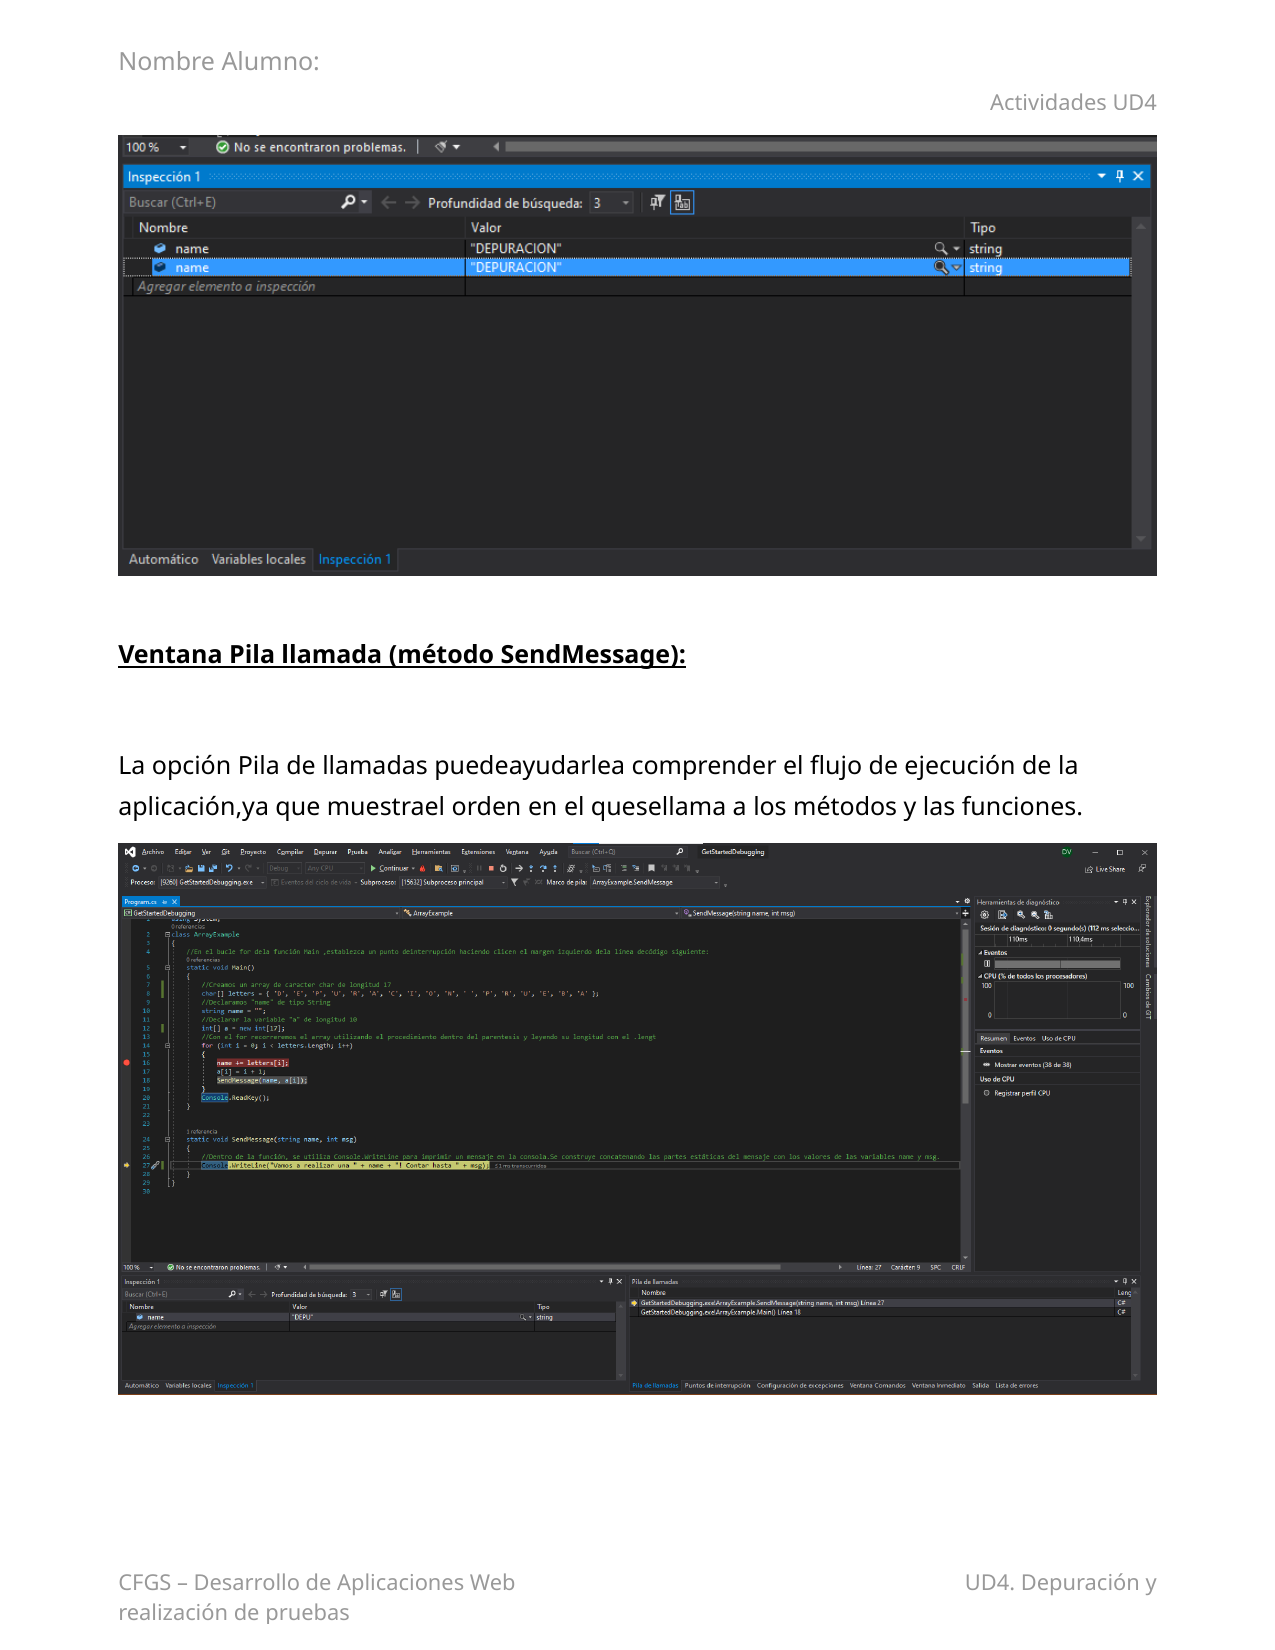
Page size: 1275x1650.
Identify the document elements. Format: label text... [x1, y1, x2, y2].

text Ventana Pila llamada (método SendMessage): [118, 637, 1157, 671]
picture [118, 135, 1157, 576]
text La opción Pila de llamadas puedeayudarlea comprender el flujo de ejecución de la aplicación,ya que muestrael orden en el quesellama a los métodos y las funciones. [118, 747, 1157, 822]
picture [118, 843, 1157, 1395]
